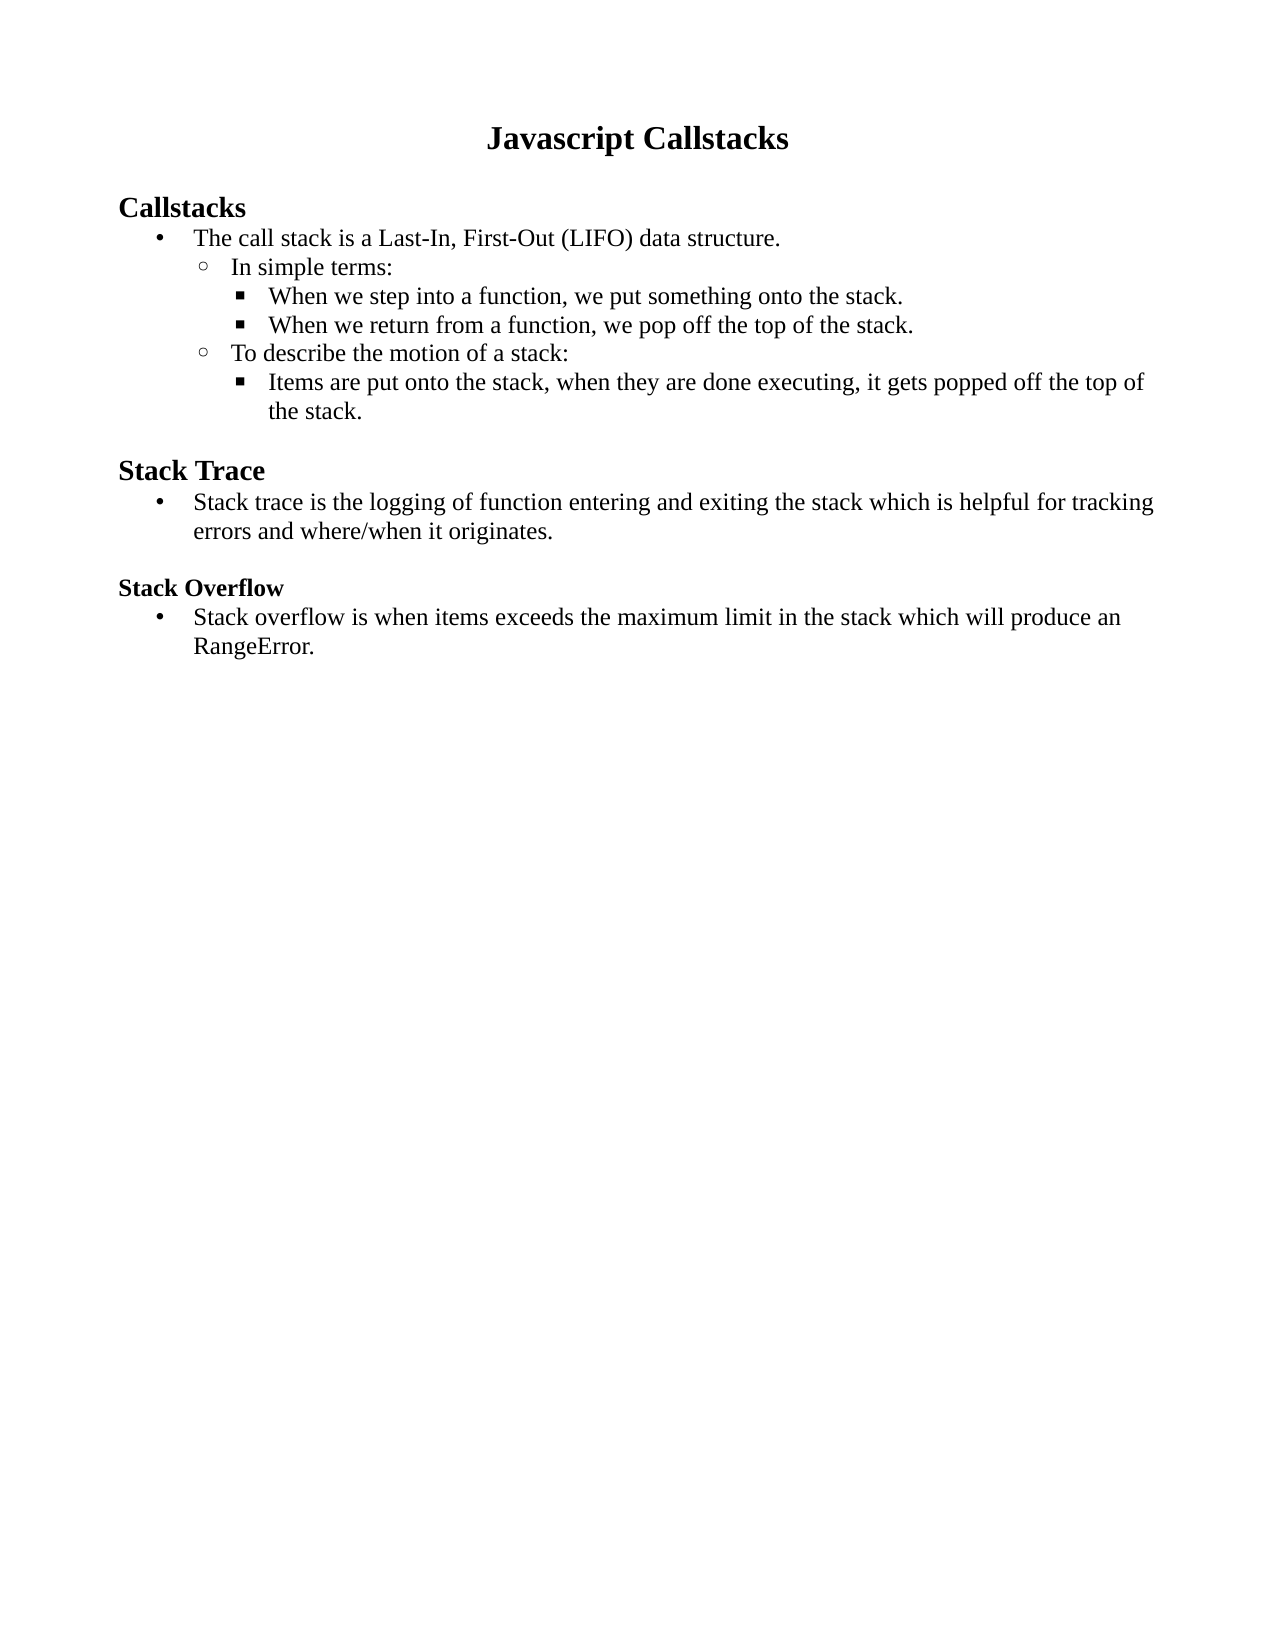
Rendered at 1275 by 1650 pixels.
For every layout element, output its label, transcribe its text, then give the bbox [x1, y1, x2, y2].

list Items are put onto the stack, when they are done executing, it gets popped off the top of the stack. [231, 367, 1157, 425]
list Stack overflow is when items exceeds the maximum limit in the stack which will produce an RangeError. [156, 602, 1157, 659]
list When we return from a function, we pop off the top of the stack. [231, 310, 1157, 338]
list The call stack is a Last-In, First-Out (LIFO) data structure. [156, 223, 1157, 252]
text Stack Trace [118, 453, 1157, 487]
text Javascript Callstacks [118, 118, 1157, 156]
list Stack trace is the logging of function entering and exiting the stack which is helpful for tracking errors and where/when it originates. [156, 487, 1157, 544]
list To describe the motion of a stack: [193, 338, 1157, 367]
text Stack Overflow [118, 573, 1157, 602]
text Callstacks [118, 190, 1157, 223]
list When we step into a function, we put something onto the stack. [231, 281, 1157, 310]
list In simple terms: [193, 252, 1157, 281]
